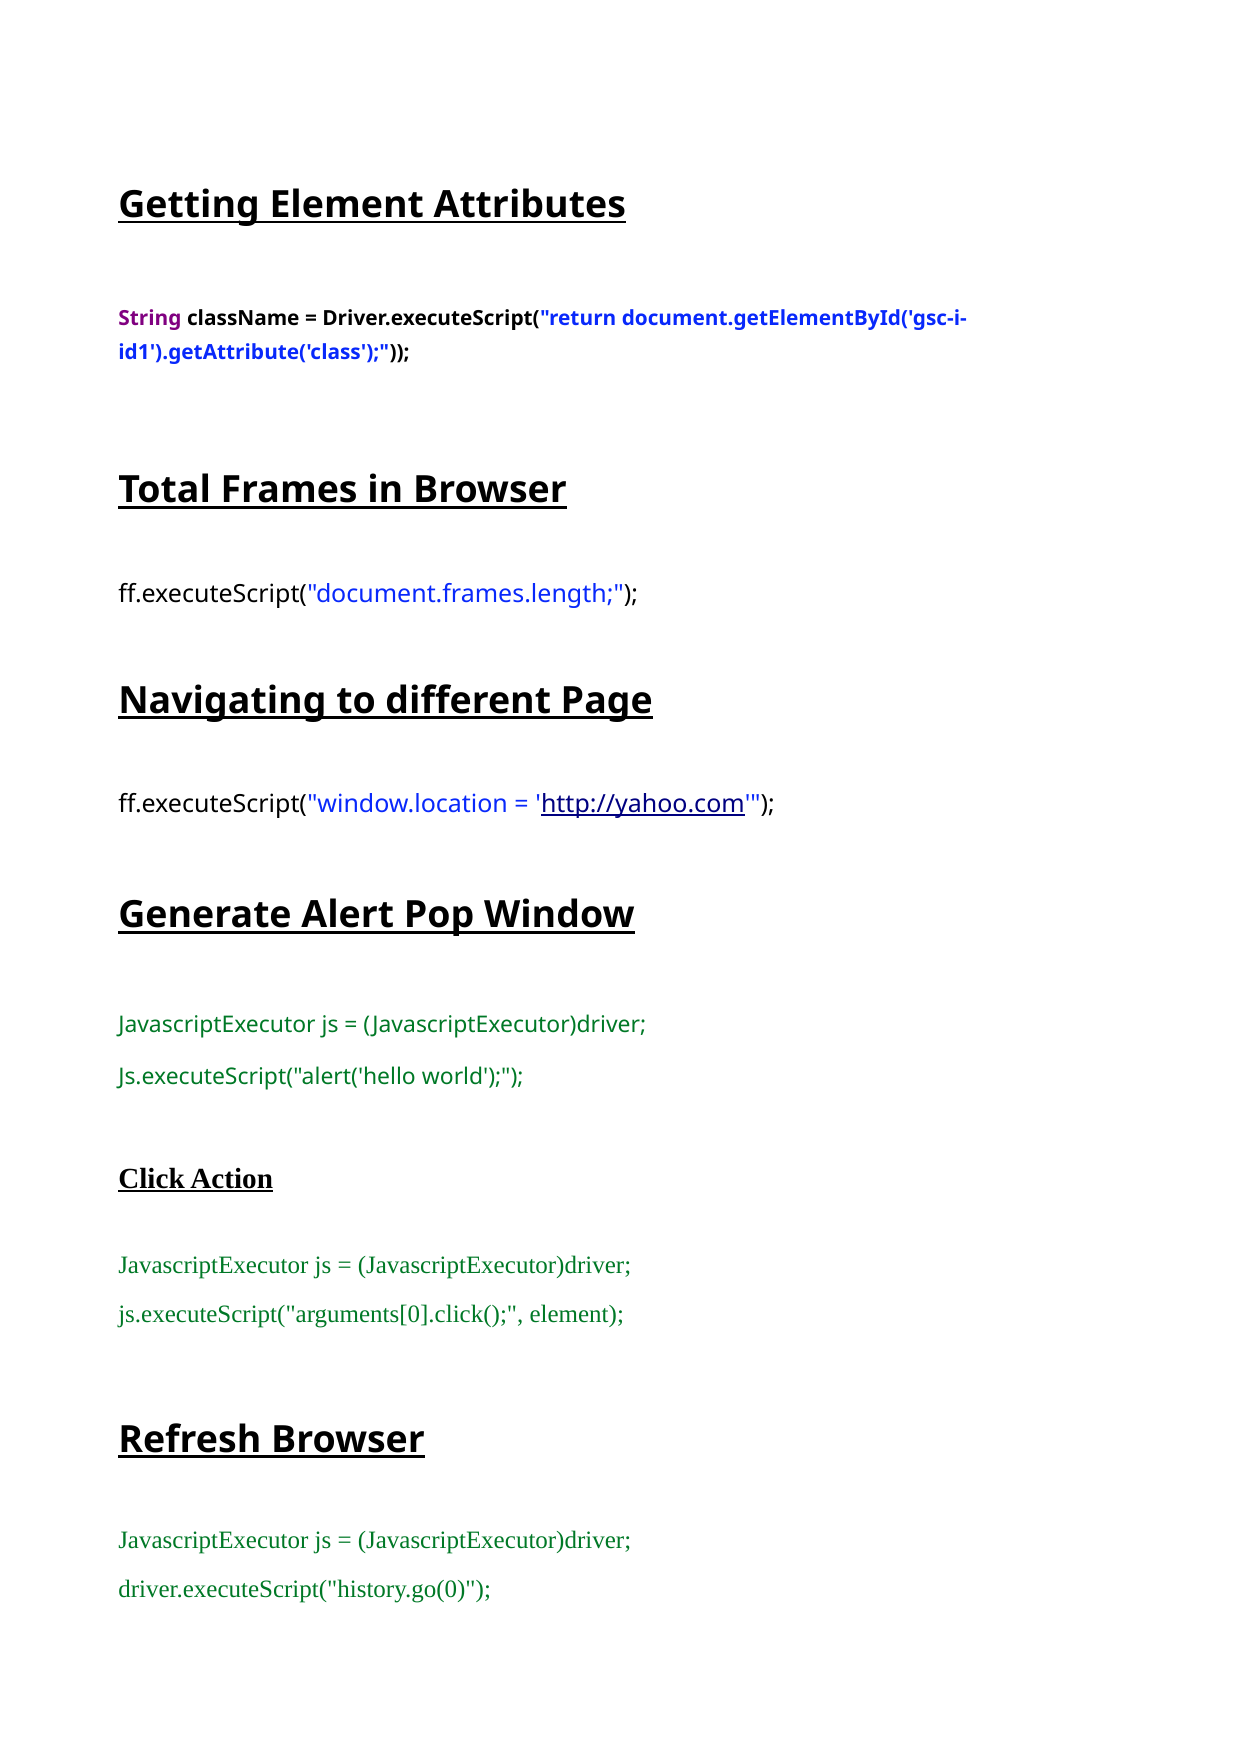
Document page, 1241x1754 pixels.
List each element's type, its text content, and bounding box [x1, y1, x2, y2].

subtitle Getting Element Attributes [118, 177, 1122, 228]
subtitle Total Frames in Browser [118, 463, 1122, 514]
text js.executeScript("arguments[0].click();", element); [118, 1299, 1122, 1328]
text String className = Driver.executeScript("return document.getElementById('gsc-i-id1').getAttribute('class');")); [118, 303, 1122, 366]
text ff.executeScript("window.location = 'http://yahoo.com'"); [118, 786, 1122, 820]
text driver.executeScript("history.go(0)"); [118, 1574, 1122, 1603]
text JavascriptExecutor js = (JavascriptExecutor)driver; [118, 973, 1122, 1039]
text ff.executeScript("document.frames.length;"); [118, 575, 1122, 609]
text Click Action [118, 1161, 1122, 1195]
text JavascriptExecutor js = (JavascriptExecutor)driver; [118, 1525, 1122, 1553]
subtitle Navigating to different Page [118, 673, 1122, 724]
subtitle Generate Alert Pop Window [118, 888, 1122, 939]
text Js.executeScript("alert('hello world');"); [118, 1060, 1122, 1091]
subtitle Refresh Browser [118, 1412, 1122, 1463]
text JavascriptExecutor js = (JavascriptExecutor)driver; [118, 1216, 1122, 1279]
